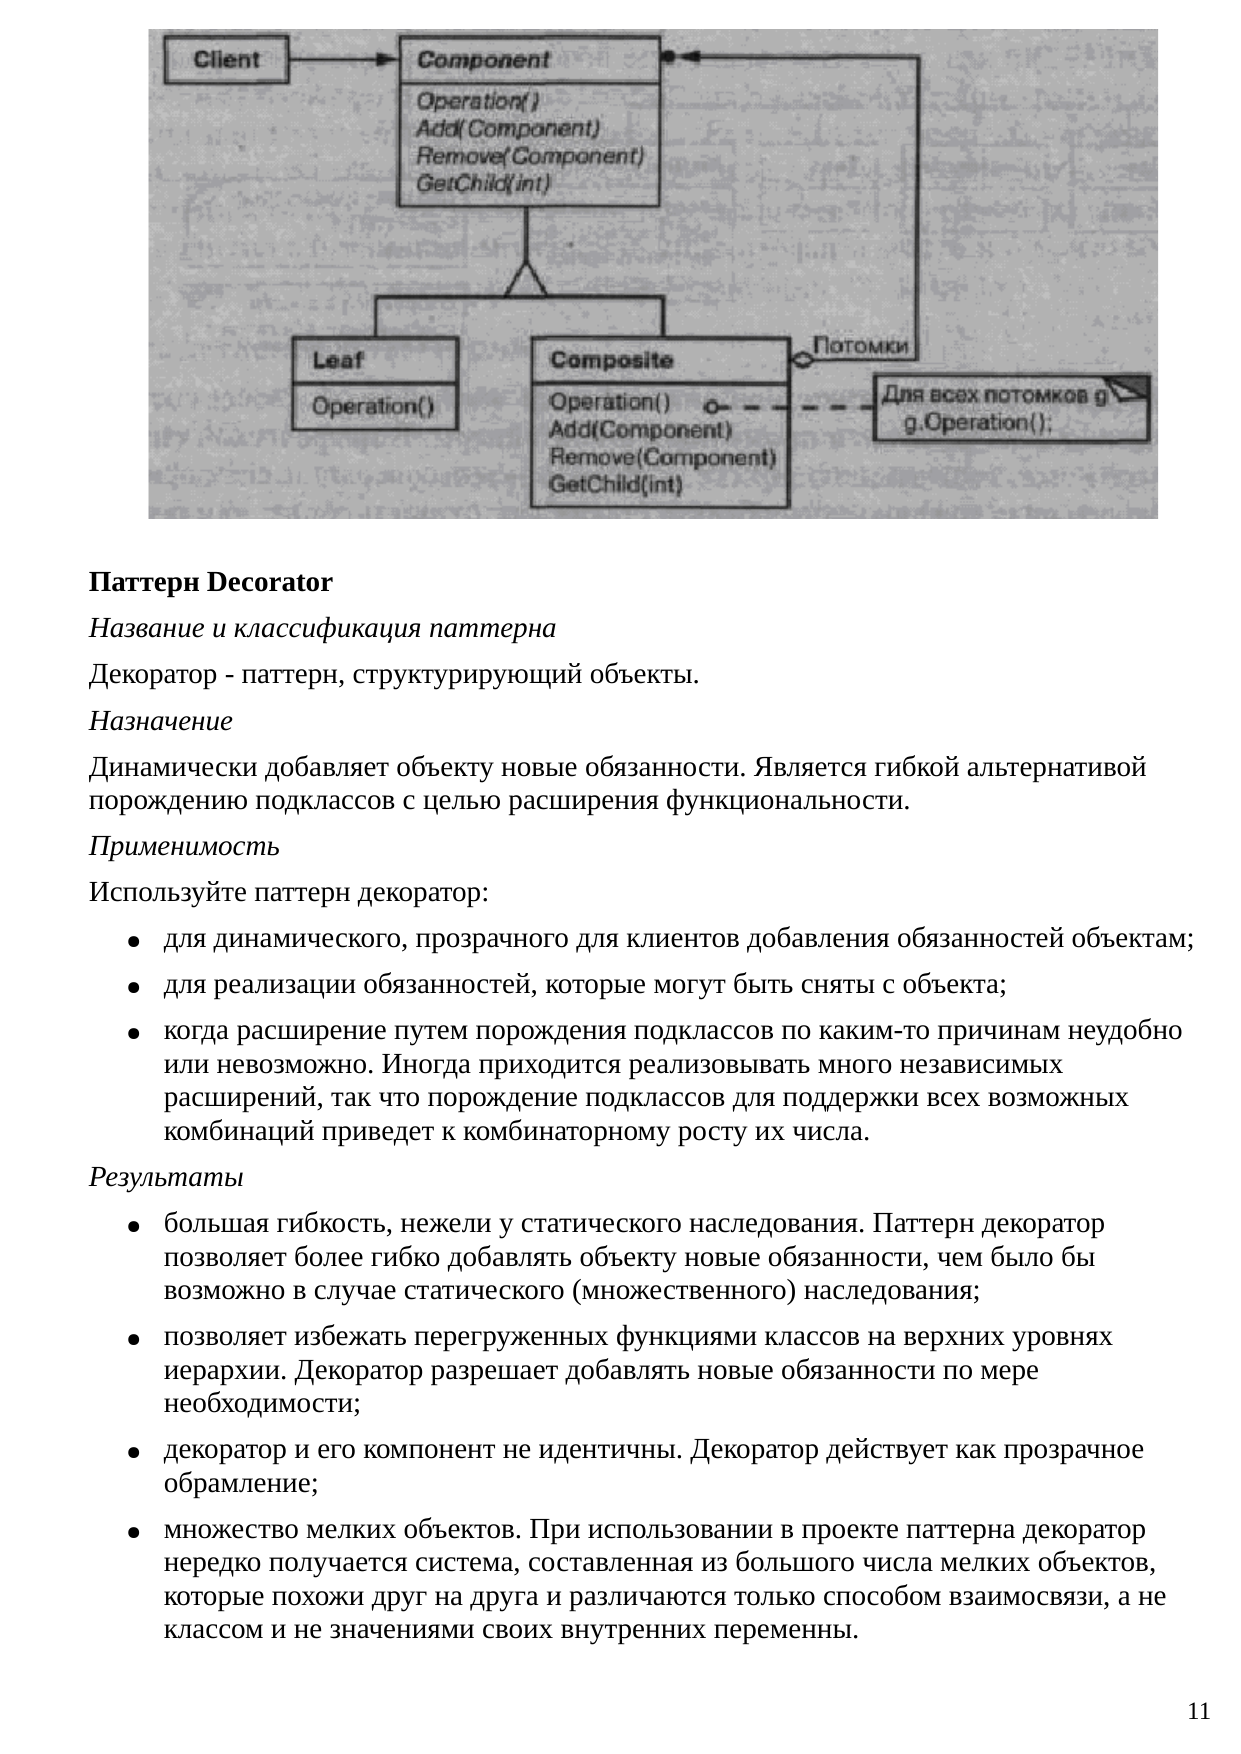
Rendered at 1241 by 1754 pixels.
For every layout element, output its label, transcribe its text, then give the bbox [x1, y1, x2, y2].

text Результаты [88, 1159, 1211, 1193]
list позволяет избежать перегруженных функциями классов на верхних уровнях иерархии. Декоратор разрешает добавлять новые обязанности по мере необходимости; [126, 1318, 1211, 1419]
text Динамически добавляет объекту новые обязанности. Является гибкой альтернативой порождению подклассов с целью расширения функциональности. [88, 749, 1211, 816]
list большая гибкость, нежели у статического наследования. Паттерн декоратор позволяет более гибко добавлять объекту новые обязанности, чем было бы возможно в случае статического (множественного) наследования; [126, 1205, 1211, 1306]
list когда расширение путем порождения подклассов по каким-то причинам неудобно или невозможно. Иногда приходится реализовывать много независимых расширений, так что порождение подклассов для поддержки всех возможных комбинаций приведет к комбинаторному росту их числа. [126, 1012, 1211, 1147]
text Название и классификация паттерна [88, 611, 1211, 644]
text Назначение [88, 703, 1211, 736]
text Используйте паттерн декоратор: [88, 874, 1211, 908]
text Декоратор - паттерн, структурирующий объекты. [88, 657, 1211, 690]
list для динамического, прозрачного для клиентов добавления обязанностей объектам; [126, 920, 1211, 954]
text Применимость [88, 828, 1211, 862]
list множество мелких объектов. При использовании в проекте паттерна декоратор нередко получается система, составленная из большого числа мелких объектов, которые похожи друг на друга и различаются только способом взаимосвязи, а не классом и не значениями своих внутренних переменны. [126, 1511, 1211, 1645]
list декоратор и его компонент не идентичны. Декоратор действует как прозрачное обрамление; [126, 1431, 1211, 1498]
text Паттерн Decorator [88, 564, 1211, 598]
list для реализации обязанностей, которые могут быть сняты с объекта; [126, 966, 1211, 1000]
